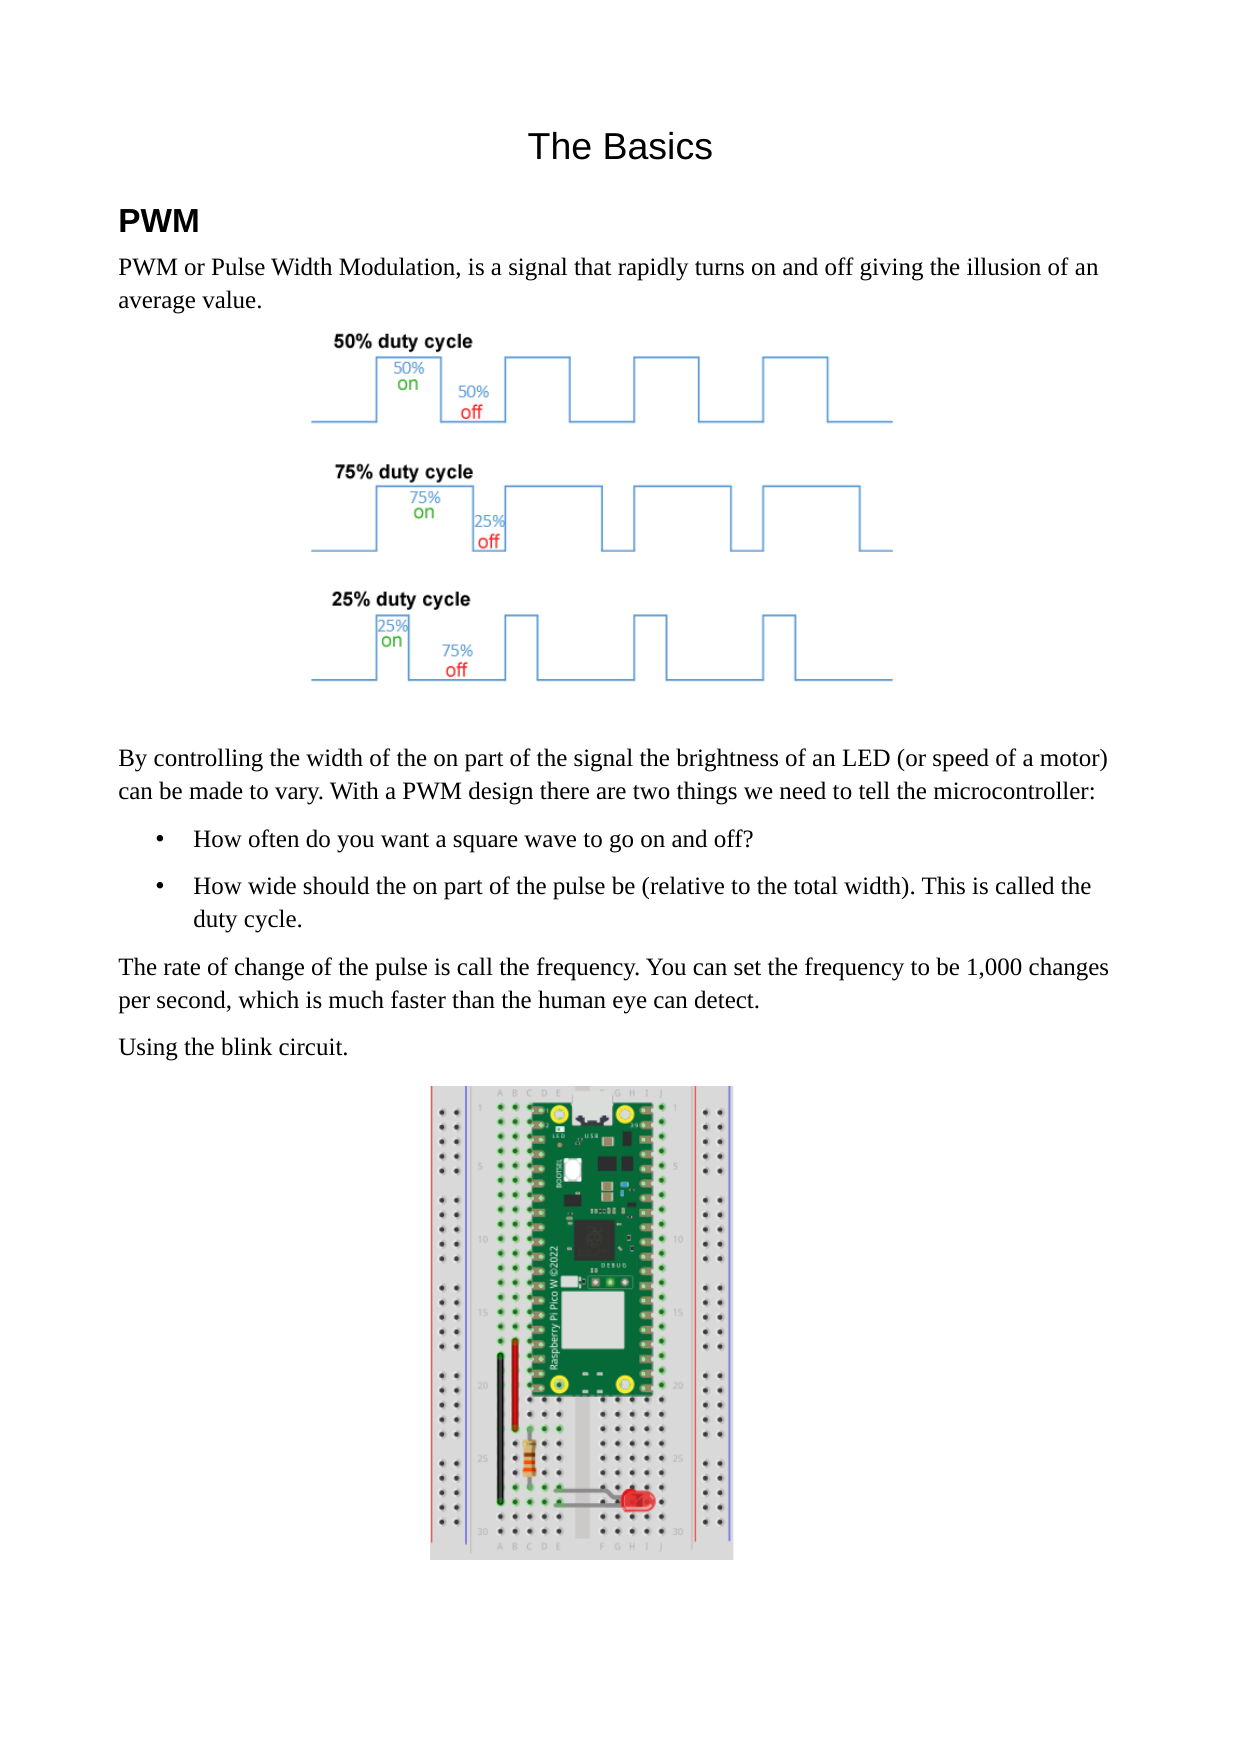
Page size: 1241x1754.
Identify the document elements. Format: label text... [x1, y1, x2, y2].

text Using the blink circuit. [118, 1032, 1122, 1061]
text The rate of change of the pulse is call the frequency. You can set the frequency to be 1,000 changes per second, which is much faster than the human eye can detect. [118, 952, 1122, 1014]
subtitle PWM [118, 201, 1122, 239]
picture [310, 323, 894, 692]
list How wide should the on part of the pulse be (relative to the total width). This is called the duty cycle. [156, 871, 1122, 933]
subtitle The Basics [118, 124, 1122, 167]
text By controlling the width of the on part of the signal the brightness of an LED (or speed of a motor) can be made to vary. With a PWM design there are two things we need to tell the microcontroller: [118, 743, 1122, 805]
text PWM or Pulse Width Modulation, is a signal that rapidly turns on and off giving the illusion of an average value. [118, 252, 1122, 313]
picture [430, 1086, 734, 1560]
list How often do you want a square wave to go on and off? [156, 824, 1122, 852]
